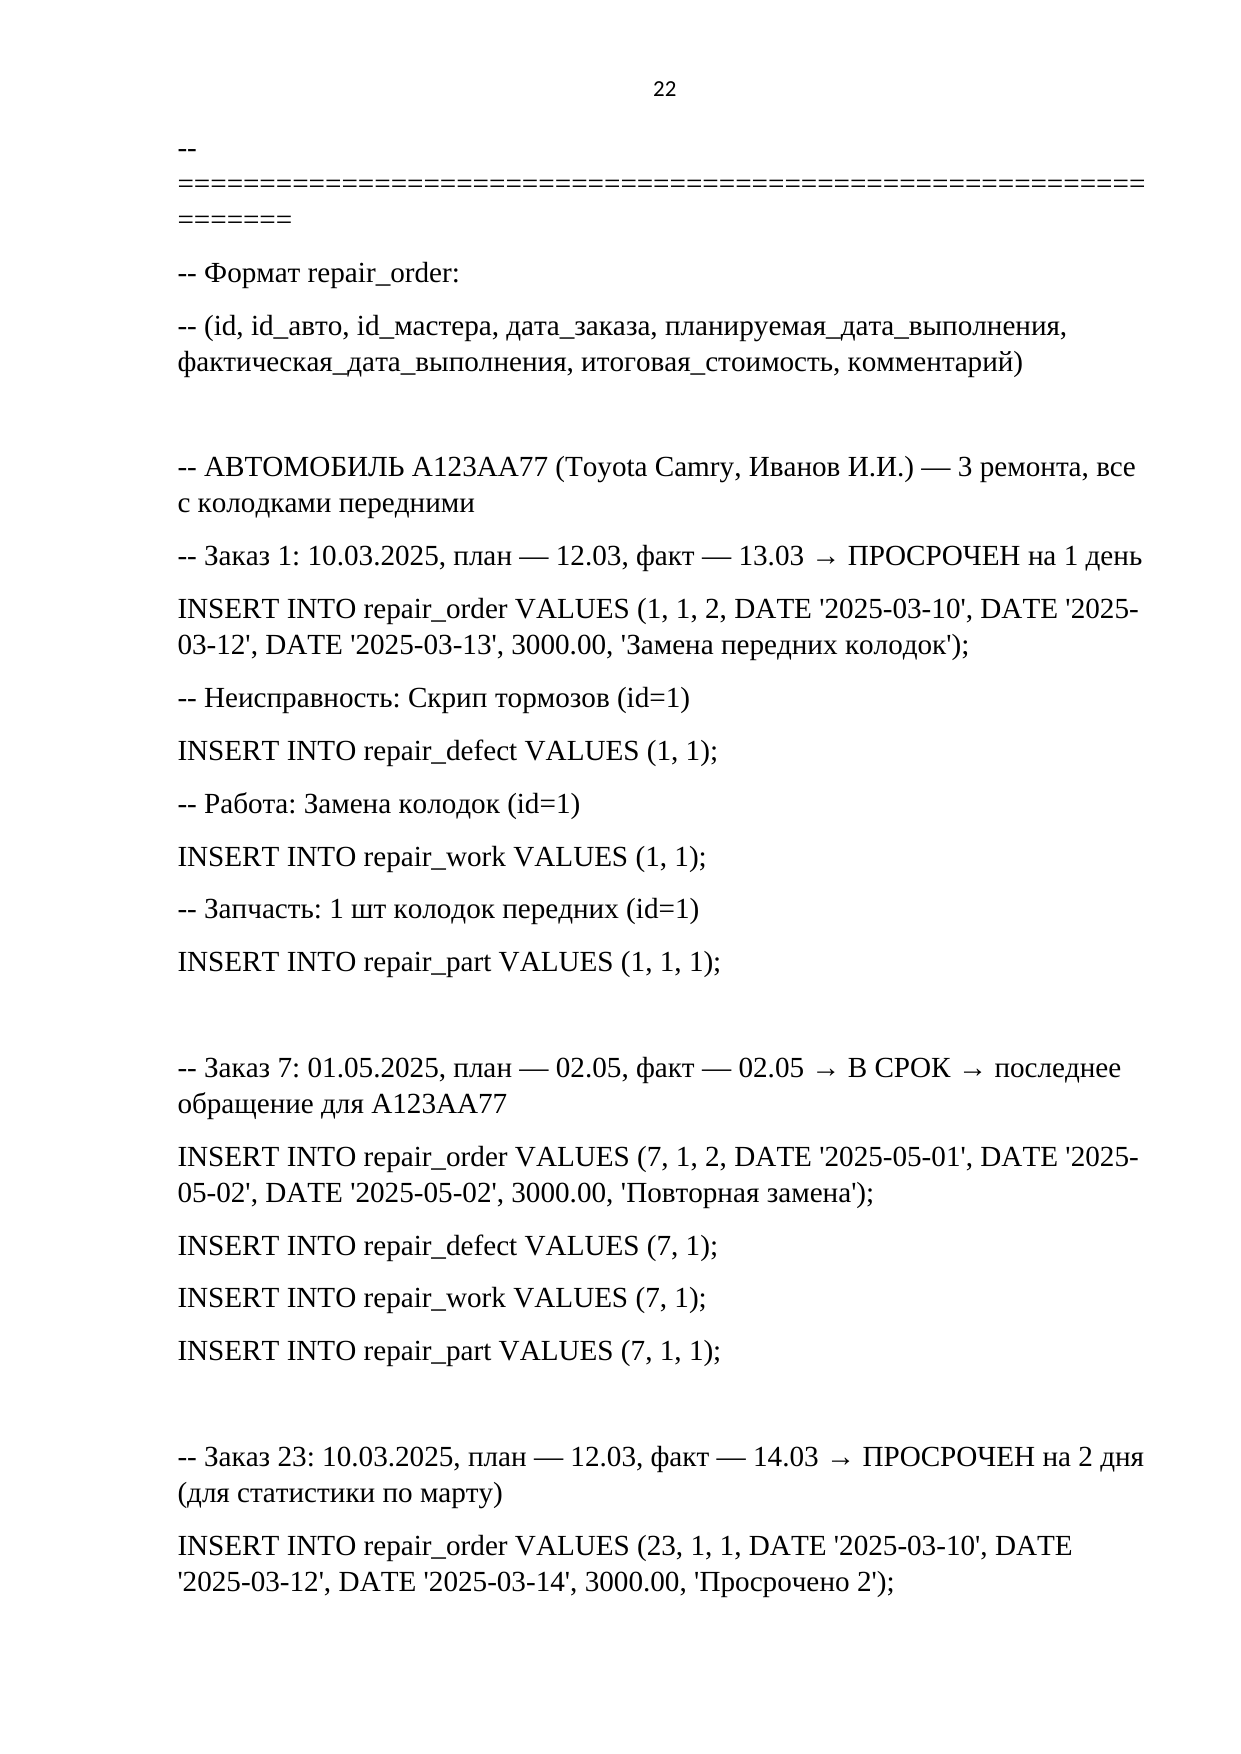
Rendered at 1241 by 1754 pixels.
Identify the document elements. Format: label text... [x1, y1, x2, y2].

text -- Работа: Замена колодок (id=1) [177, 786, 1152, 819]
text INSERT INTO repair_defect VALUES (1, 1); [177, 733, 1152, 767]
text INSERT INTO repair_defect VALUES (7, 1); [177, 1228, 1152, 1261]
text -- Заказ 7: 01.05.2025, план — 02.05, факт — 02.05 → В СРОК → последнее обращение для А123АА77 [177, 1050, 1152, 1119]
text -- Формат repair_order: [177, 255, 1152, 288]
text INSERT INTO repair_order VALUES (7, 1, 2, DATE '2025-05-01', DATE '2025-05-02', DATE '2025-05-02', 3000.00, 'Повторная замена'); [177, 1139, 1152, 1208]
text INSERT INTO repair_order VALUES (23, 1, 1, DATE '2025-03-10', DATE '2025-03-12', DATE '2025-03-14', 3000.00, 'Просрочено 2'); [177, 1528, 1152, 1598]
text INSERT INTO repair_part VALUES (1, 1, 1); [177, 944, 1152, 978]
text -- Неисправность: Скрип тормозов (id=1) [177, 680, 1152, 714]
text INSERT INTO repair_order VALUES (1, 1, 2, DATE '2025-03-10', DATE '2025-03-12', DATE '2025-03-13', 3000.00, 'Замена передних колодок'); [177, 591, 1152, 661]
text INSERT INTO repair_part VALUES (7, 1, 1); [177, 1333, 1152, 1367]
text INSERT INTO repair_work VALUES (7, 1); [177, 1281, 1152, 1314]
text -- ================================================================== [177, 130, 1152, 236]
text -- Заказ 23: 10.03.2025, план — 12.03, факт — 14.03 → ПРОСРОЧЕН на 2 дня (для статистики по марту) [177, 1439, 1152, 1509]
text -- Заказ 1: 10.03.2025, план — 12.03, факт — 13.03 → ПРОСРОЧЕН на 1 день [177, 538, 1152, 572]
text -- (id, id_авто, id_мастера, дата_заказа, планируемая_дата_выполнения, фактическая_дата_выполнения, итоговая_стоимость, комментарий) [177, 308, 1152, 377]
text -- АВТОМОБИЛЬ А123АА77 (Toyota Camry, Иванов И.И.) — 3 ремонта, все с колодками передними [177, 449, 1152, 519]
text INSERT INTO repair_work VALUES (1, 1); [177, 839, 1152, 872]
text -- Запчасть: 1 шт колодок передних (id=1) [177, 891, 1152, 925]
